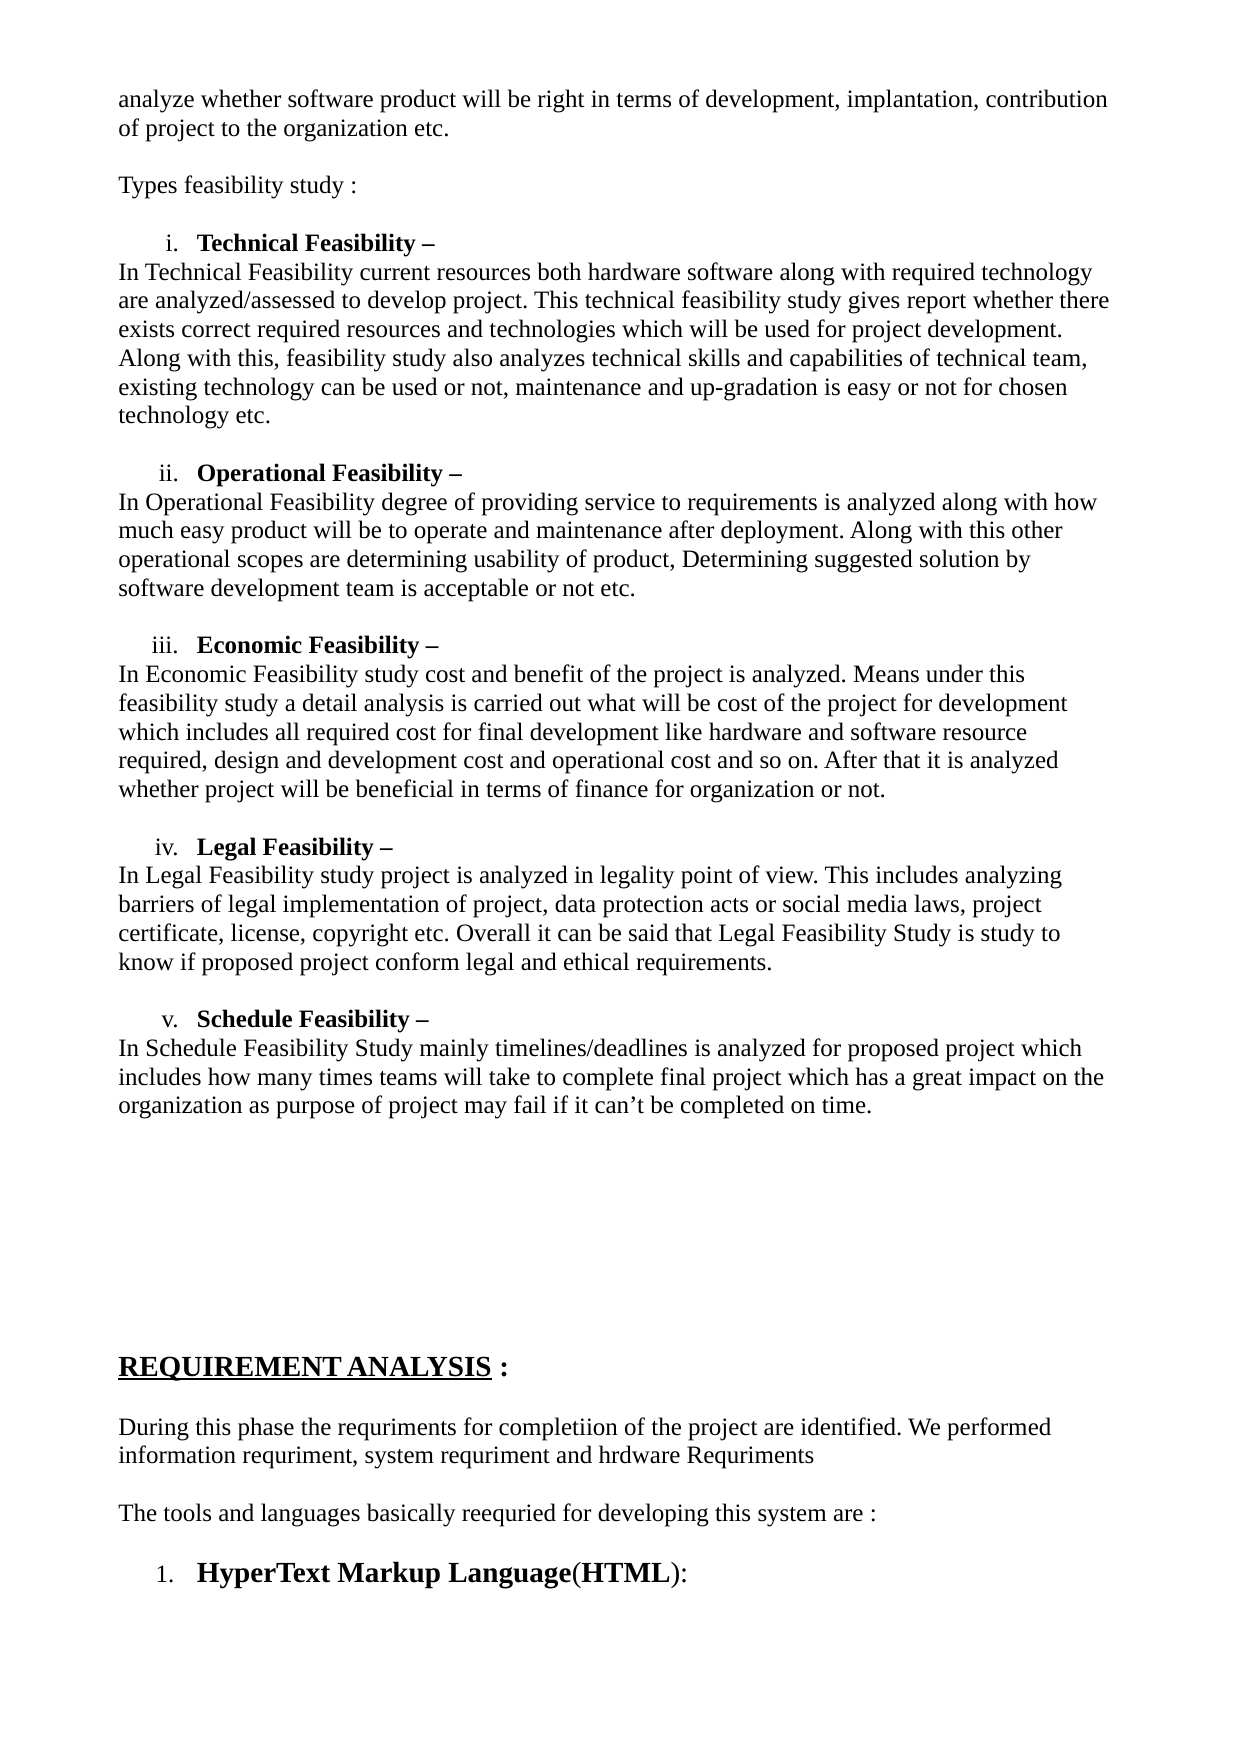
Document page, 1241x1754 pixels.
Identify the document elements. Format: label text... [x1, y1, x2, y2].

list Technical Feasibility – [178, 228, 1122, 257]
list Legal Feasibility – [178, 832, 1122, 861]
list Operational Feasibility – [178, 458, 1122, 487]
list HyperText Markup Language(HTML): [155, 1555, 1122, 1589]
text In Schedule Feasibility Study mainly timelines/deadlines is analyzed for proposed project which includes how many times teams will take to complete final project which has a great impact on the organization as purpose of project may fail if it can’t be completed on time. [118, 1033, 1122, 1119]
list Schedule Feasibility – [178, 1004, 1122, 1033]
text In Operational Feasibility degree of providing service to requirements is analyzed along with how much easy product will be to operate and maintenance after deployment. Along with this other operational scopes are determining usability of product, Determining suggested solution by software development team is acceptable or not etc. [118, 487, 1122, 602]
text In Economic Feasibility study cost and benefit of the project is analyzed. Means under this feasibility study a detail analysis is carried out what will be cost of the project for development which includes all required cost for final development like hardware and software resource required, design and development cost and operational cost and so on. After that it is analyzed whether project will be beneficial in terms of finance for organization or not. [118, 659, 1122, 803]
text analyze whether software product will be right in terms of development, implantation, contribution of project to the organization etc. [118, 84, 1122, 142]
text During this phase the requriments for completiion of the project are identified. We performed information requriment, system requriment and hrdware Requriments [118, 1412, 1122, 1469]
list Economic Feasibility – [178, 631, 1122, 659]
text REQUIREMENT ANALYSIS : [118, 1349, 1122, 1383]
text In Legal Feasibility study project is analyzed in legality point of view. This includes analyzing barriers of legal implementation of project, data protection acts or social media laws, project certificate, license, copyright etc. Overall it can be said that Legal Feasibility Study is study to know if proposed project conform legal and ethical requirements. [118, 861, 1122, 976]
text Types feasibility study : [118, 171, 1122, 199]
text In Technical Feasibility current resources both hardware software along with required technology are analyzed/assessed to develop project. This technical feasibility study gives report whether there exists correct required resources and technologies which will be used for project development. Along with this, feasibility study also analyzes technical skills and capabilities of technical team, existing technology can be used or not, maintenance and up-gradation is easy or not for chosen technology etc. [118, 257, 1122, 429]
text The tools and languages basically reequried for developing this system are : [118, 1498, 1122, 1527]
